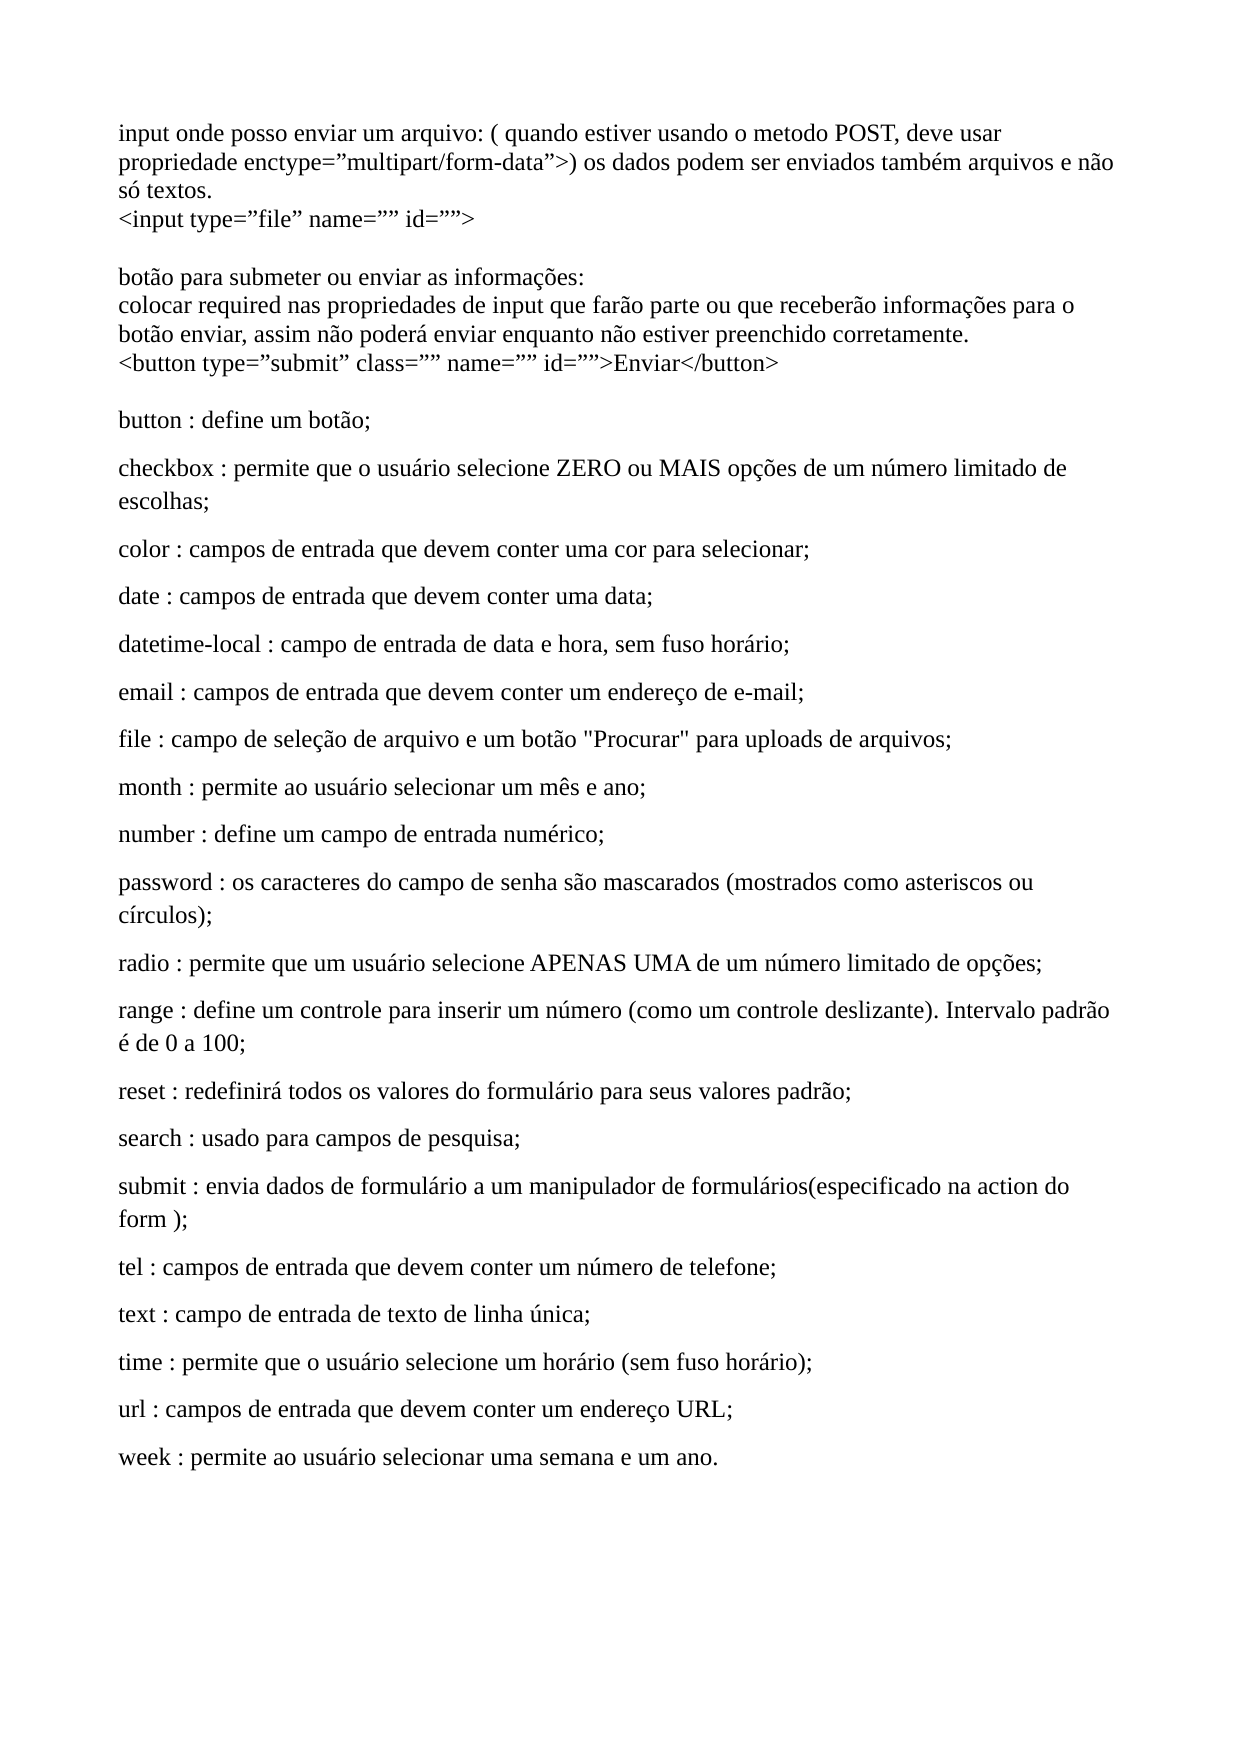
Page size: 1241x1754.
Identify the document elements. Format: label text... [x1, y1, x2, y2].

text email : campos de entrada que devem conter um endereço de e-mail; [118, 677, 1122, 705]
text date : campos de entrada que devem conter uma data; [118, 581, 1122, 610]
text month : permite ao usuário selecionar um mês e ano; [118, 772, 1122, 801]
text url : campos de entrada que devem conter um endereço URL; [118, 1394, 1122, 1423]
text botão para submeter ou enviar as informações: [118, 262, 1122, 291]
text tel : campos de entrada que devem conter um número de telefone; [118, 1252, 1122, 1281]
text password : os caracteres do campo de senha são mascarados (mostrados como asteriscos ou círculos); [118, 867, 1122, 929]
text <input type=”file” name=”” id=””> [118, 204, 1122, 233]
text submit : envia dados de formulário a um manipulador de formulários(especificado na action do form ); [118, 1171, 1122, 1233]
text reset : redefinirá todos os valores do formulário para seus valores padrão; [118, 1076, 1122, 1105]
text checkbox : permite que o usuário selecione ZERO ou MAIS opções de um número limitado de escolhas; [118, 453, 1122, 515]
text radio : permite que um usuário selecione APENAS UMA de um número limitado de opções; [118, 948, 1122, 976]
text text : campo de entrada de texto de linha única; [118, 1299, 1122, 1328]
text range : define um controle para inserir um número (como um controle deslizante). Intervalo padrão é de 0 a 100; [118, 995, 1122, 1057]
text search : usado para campos de pesquisa; [118, 1123, 1122, 1152]
text datetime-local : campo de entrada de data e hora, sem fuso horário; [118, 629, 1122, 658]
text button : define um botão; [118, 406, 1122, 434]
text week : permite ao usuário selecionar uma semana e um ano. [118, 1442, 1122, 1471]
text <button type=”submit” class=”” name=”” id=””>Enviar</button> [118, 348, 1122, 377]
text number : define um campo de entrada numérico; [118, 819, 1122, 848]
text color : campos de entrada que devem conter uma cor para selecionar; [118, 534, 1122, 563]
text input onde posso enviar um arquivo: ( quando estiver usando o metodo POST, deve usar propriedade enctype=”multipart/form-data”>) os dados podem ser enviados também arquivos e não só textos. [118, 118, 1122, 204]
text colocar required nas propriedades de input que farão parte ou que receberão informações para o botão enviar, assim não poderá enviar enquanto não estiver preenchido corretamente. [118, 291, 1122, 348]
text time : permite que o usuário selecione um horário (sem fuso horário); [118, 1347, 1122, 1376]
text file : campo de seleção de arquivo e um botão "Procurar" para uploads de arquivos; [118, 724, 1122, 753]
